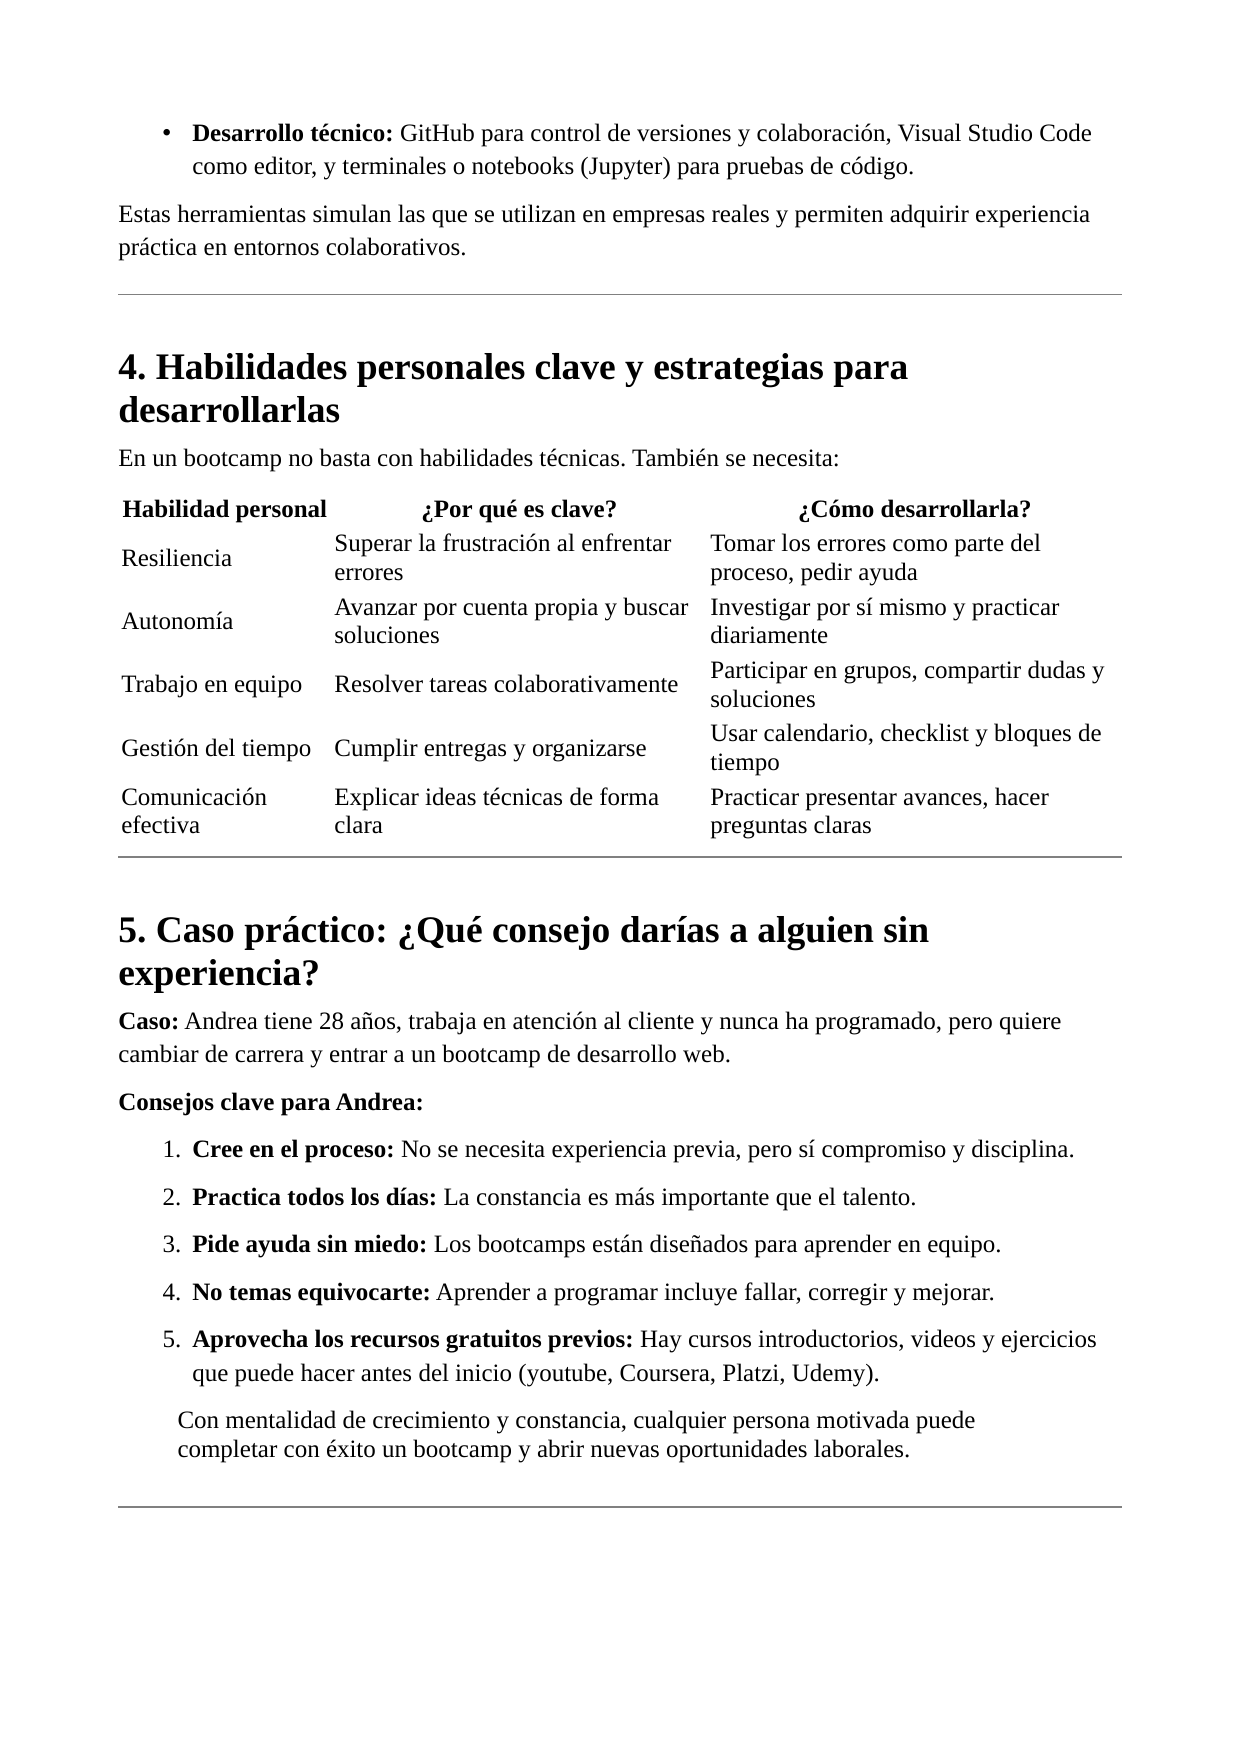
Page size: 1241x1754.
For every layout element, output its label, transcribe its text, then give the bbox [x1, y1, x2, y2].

table_cell Tomar los errores como parte del proceso, pedir ayuda [707, 525, 1122, 589]
table_header ¿Cómo desarrollarla? [707, 491, 1122, 525]
table_cell Gestión del tiempo [118, 715, 331, 779]
table_cell Cumplir entregas y organizarse [331, 715, 707, 779]
table_cell Comunicación efectiva [118, 779, 331, 842]
subtitle 5. Caso práctico: ¿Qué consejo darías a alguien sin experiencia? [118, 907, 1122, 993]
table_cell Superar la frustración al enfrentar errores [331, 525, 707, 589]
table_cell Trabajo en equipo [118, 652, 331, 715]
table_cell Investigar por sí mismo y practicar diariamente [707, 589, 1122, 652]
table_cell Autonomía [118, 589, 331, 652]
text En un bootcamp no basta con habilidades técnicas. También se necesita: [118, 443, 1122, 472]
table_cell Explicar ideas técnicas de forma clara [331, 779, 707, 842]
list Desarrollo técnico: GitHub para control de versiones y colaboración, Visual Studio Code como editor, y terminales o notebooks (Jupyter) para pruebas de código. [162, 118, 1122, 180]
table_cell Participar en grupos, compartir dudas y soluciones [707, 652, 1122, 715]
table_cell Resolver tareas colaborativamente [331, 652, 707, 715]
list Practica todos los días: La constancia es más importante que el talento. [162, 1182, 1122, 1211]
table_cell Practicar presentar avances, hacer preguntas claras [707, 779, 1122, 842]
text Con mentalidad de crecimiento y constancia, cualquier persona motivada puede completar con éxito un bootcamp y abrir nuevas oportunidades laborales. [177, 1405, 1063, 1463]
list Cree en el proceso: No se necesita experiencia previa, pero sí compromiso y disciplina. [162, 1134, 1122, 1163]
table_cell Resiliencia [118, 525, 331, 589]
table_cell Avanzar por cuenta propia y buscar soluciones [331, 589, 707, 652]
subtitle 4. Habilidades personales clave y estrategias para desarrollarlas [118, 344, 1122, 431]
list No temas equivocarte: Aprender a programar incluye fallar, corregir y mejorar. [162, 1277, 1122, 1306]
text Caso: Andrea tiene 28 años, trabaja en atención al cliente y nunca ha programado, pero quiere cambiar de carrera y entrar a un bootcamp de desarrollo web. [118, 1006, 1122, 1068]
table_header ¿Por qué es clave? [331, 491, 707, 525]
table_cell Usar calendario, checklist y bloques de tiempo [707, 715, 1122, 779]
text Consejos clave para Andrea: [118, 1087, 1122, 1115]
list Aprovecha los recursos gratuitos previos: Hay cursos introductorios, videos y ejercicios que puede hacer antes del inicio (youtube, Coursera, Platzi, Udemy). [162, 1324, 1122, 1386]
text Estas herramientas simulan las que se utilizan en empresas reales y permiten adquirir experiencia práctica en entornos colaborativos. [118, 199, 1122, 261]
table_header Habilidad personal [118, 491, 331, 525]
list Pide ayuda sin miedo: Los bootcamps están diseñados para aprender en equipo. [162, 1229, 1122, 1258]
